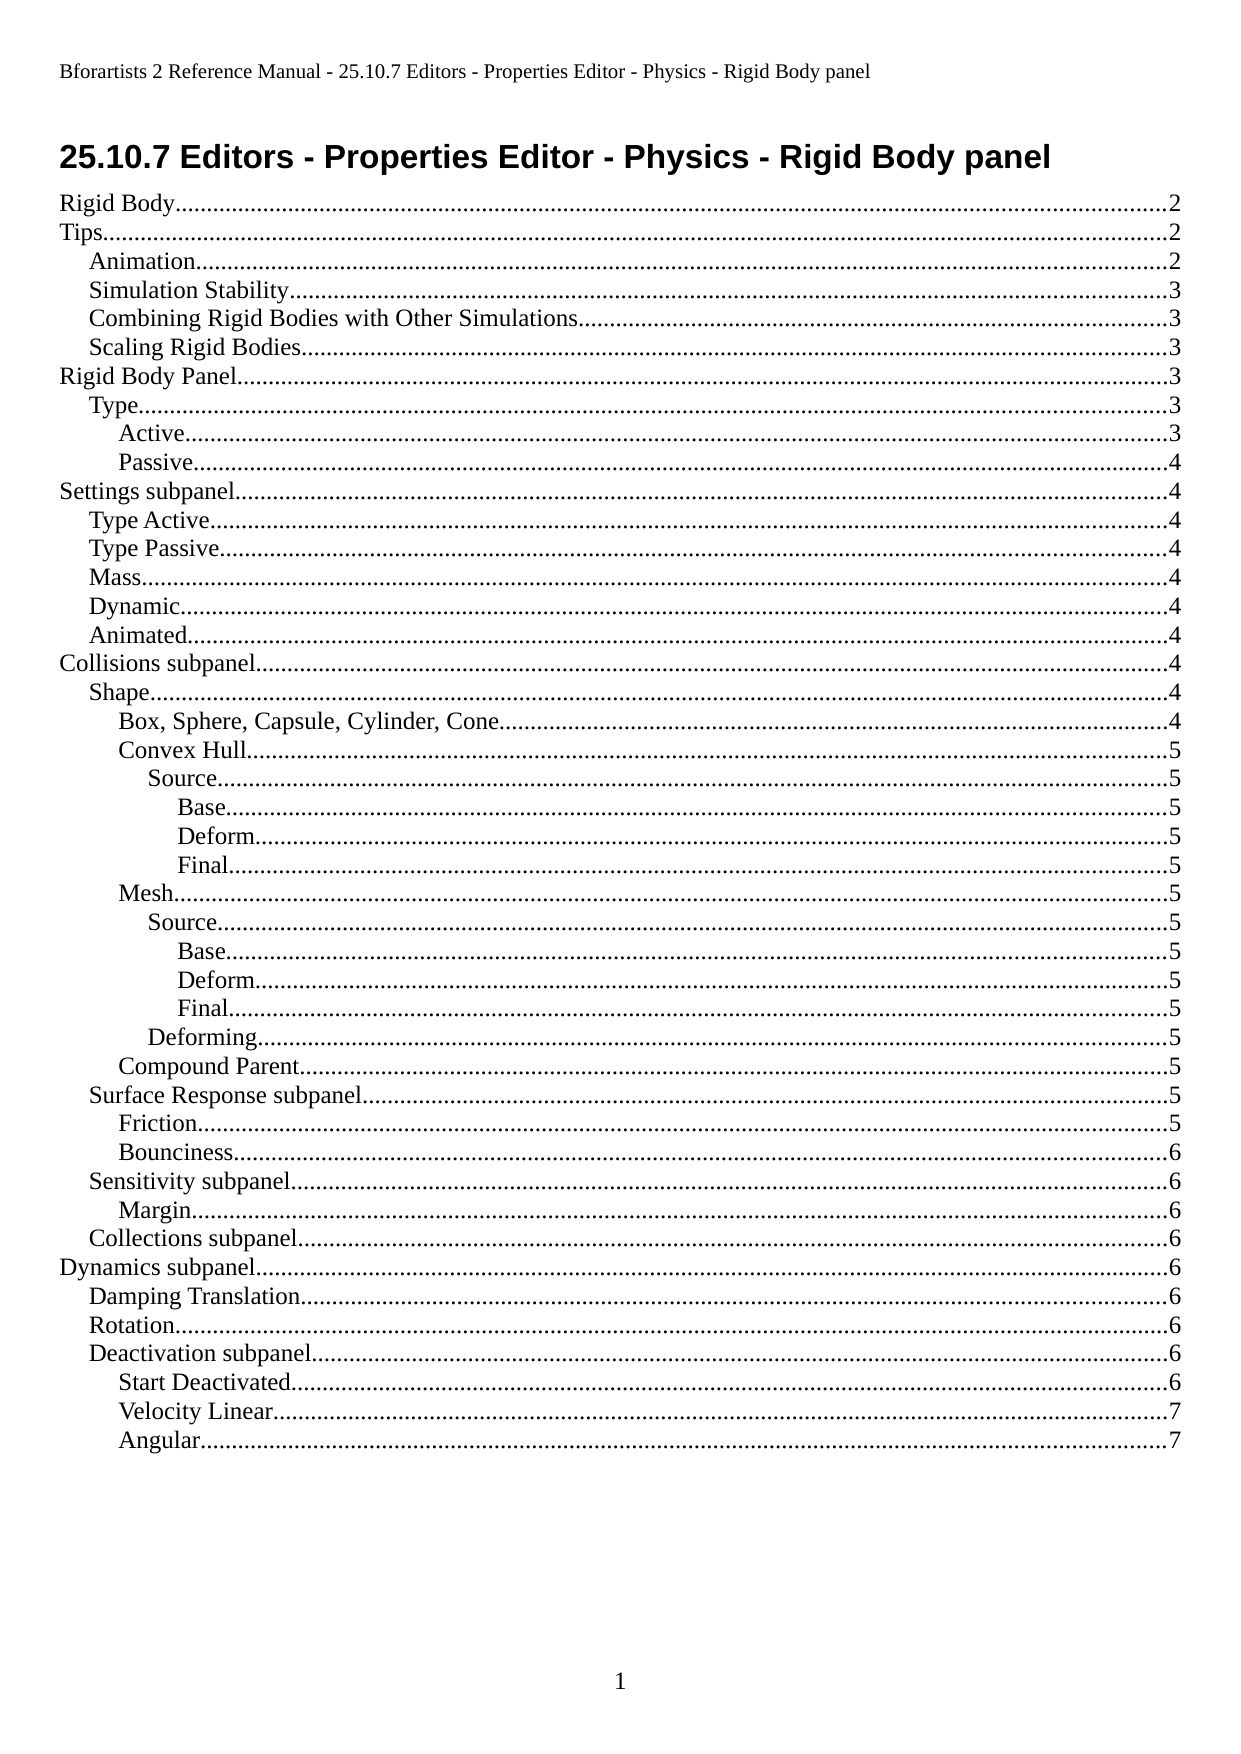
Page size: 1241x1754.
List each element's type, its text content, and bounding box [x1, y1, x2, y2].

text Passive 4 [118, 447, 1181, 476]
text Deactivation subpanel 6 [88, 1338, 1181, 1367]
text Scaling Rigid Bodies 3 [88, 332, 1181, 361]
text Dynamics subpanel 6 [59, 1252, 1181, 1281]
text Rigid Body 2 [59, 188, 1181, 217]
text Surface Response subpanel 5 [88, 1080, 1181, 1108]
text Animation 2 [88, 246, 1181, 275]
text Base 5 [177, 792, 1181, 821]
text Rigid Body Panel 3 [59, 361, 1181, 390]
text Deforming 5 [147, 1022, 1181, 1051]
text Start Deactivated 6 [118, 1367, 1181, 1396]
text Simulation Stability 3 [88, 275, 1181, 303]
text Type 3 [88, 390, 1181, 418]
text Sensitivity subpanel 6 [88, 1166, 1181, 1195]
text Margin 6 [118, 1195, 1181, 1223]
text Collections subpanel 6 [88, 1223, 1181, 1252]
text Deform 5 [177, 821, 1181, 850]
text Collisions subpanel 4 [59, 648, 1181, 677]
text Final 5 [177, 850, 1181, 878]
text Friction 5 [118, 1108, 1181, 1137]
text Type Passive 4 [88, 533, 1181, 562]
text Active 3 [118, 418, 1181, 447]
text Base 5 [177, 936, 1181, 965]
text Convex Hull 5 [118, 735, 1181, 763]
text Animated 4 [88, 620, 1181, 648]
subtitle 25.10.7 Editors - Properties Editor - Physics - Rigid Body panel [59, 138, 1181, 176]
text Angular 7 [118, 1425, 1181, 1453]
text Mass 4 [88, 562, 1181, 591]
text Final 5 [177, 993, 1181, 1022]
text Mesh 5 [118, 878, 1181, 907]
text Tips 2 [59, 217, 1181, 246]
text Dynamic 4 [88, 591, 1181, 620]
text Velocity Linear 7 [118, 1396, 1181, 1425]
text Compound Parent 5 [118, 1051, 1181, 1080]
text Settings subpanel 4 [59, 476, 1181, 505]
text Damping Translation 6 [88, 1281, 1181, 1310]
text Source 5 [147, 763, 1181, 792]
text Shape 4 [88, 677, 1181, 706]
text Box, Sphere, Capsule, Cylinder, Cone 4 [118, 706, 1181, 735]
text Bounciness 6 [118, 1137, 1181, 1166]
text Source 5 [147, 907, 1181, 936]
text Combining Rigid Bodies with Other Simulations 3 [88, 303, 1181, 332]
text Type Active 4 [88, 505, 1181, 533]
text Deform 5 [177, 965, 1181, 993]
text Rotation 6 [88, 1310, 1181, 1338]
